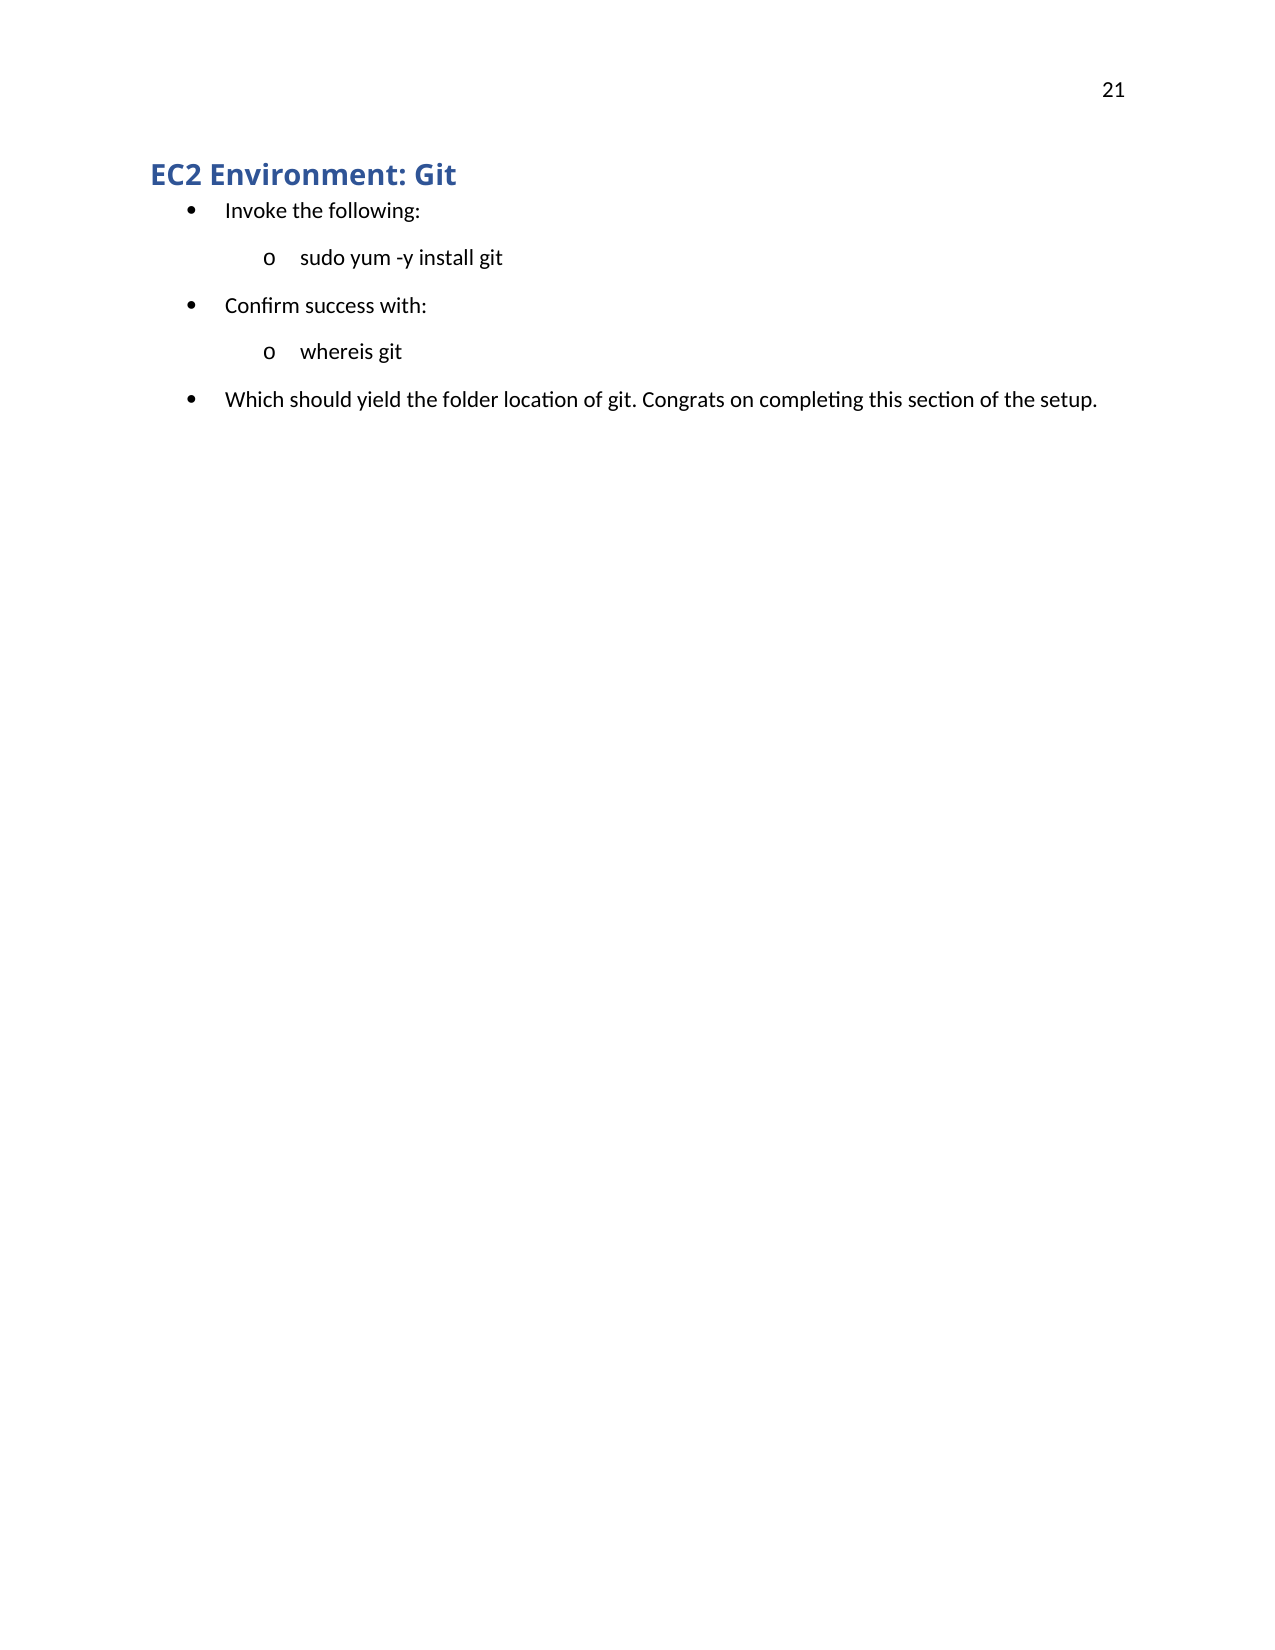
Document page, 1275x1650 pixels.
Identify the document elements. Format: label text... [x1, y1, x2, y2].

list Confirm success with: [187, 291, 1125, 319]
list Which should yield the folder location of git. Congrats on completing this section of the setup. [187, 385, 1125, 413]
subtitle EC2 Environment: Git [150, 154, 1125, 194]
list sudo yum -y install git [262, 243, 1125, 272]
list whereis git [262, 337, 1125, 367]
list Invoke the following: [187, 197, 1125, 224]
